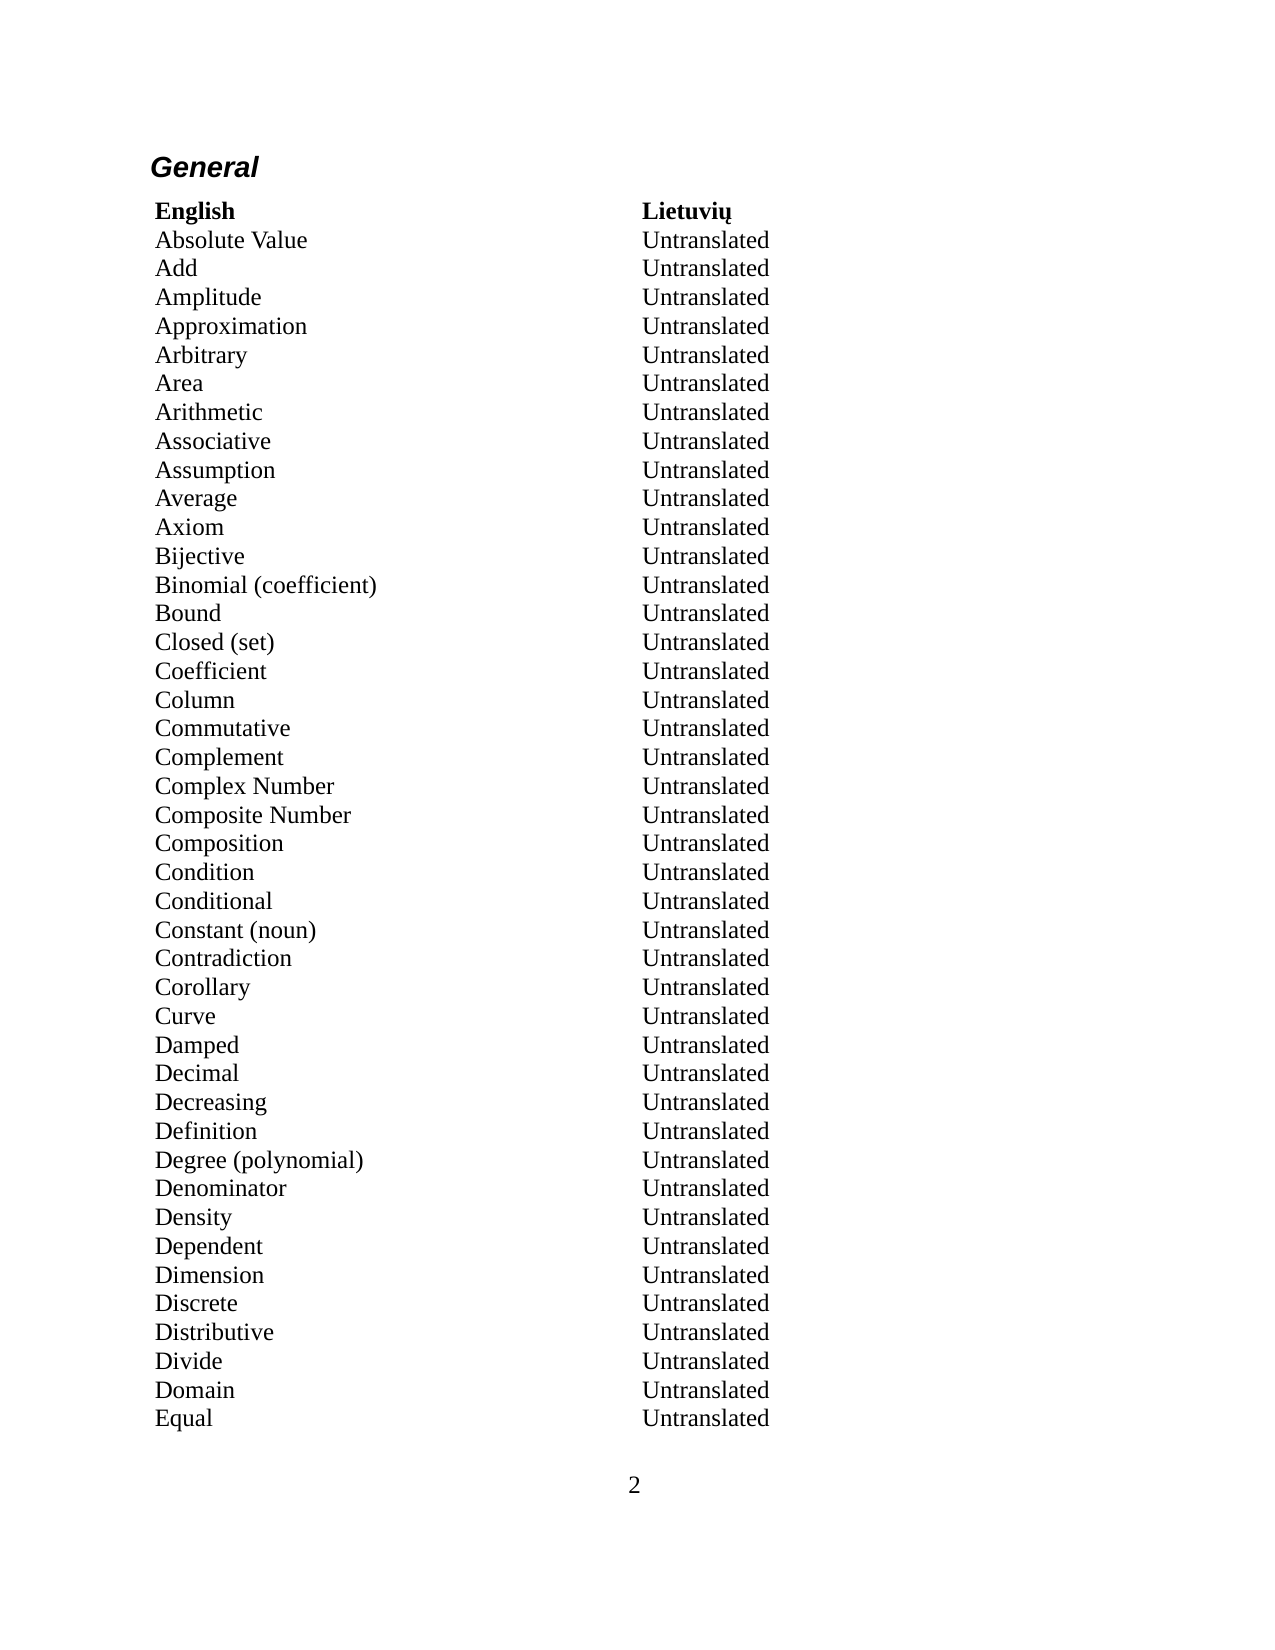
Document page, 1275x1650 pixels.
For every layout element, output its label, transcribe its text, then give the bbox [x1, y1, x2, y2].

table_cell Axiom [150, 512, 637, 541]
table_cell Untranslated [638, 714, 1125, 742]
table_cell Commutative [150, 714, 637, 742]
table_cell Untranslated [638, 599, 1125, 627]
table_cell Untranslated [638, 972, 1125, 1001]
table_cell Untranslated [638, 857, 1125, 886]
table_cell Decreasing [150, 1087, 637, 1116]
table_cell Complex Number [150, 771, 637, 800]
subtitle General [150, 150, 1125, 183]
table_cell Untranslated [638, 1231, 1125, 1260]
table_cell Distributive [150, 1317, 637, 1346]
table_cell Associative [150, 426, 637, 455]
table_cell Conditional [150, 886, 637, 915]
table_cell Untranslated [638, 656, 1125, 685]
table_cell Curve [150, 1001, 637, 1030]
table_cell Untranslated [638, 742, 1125, 771]
table_cell Definition [150, 1116, 637, 1145]
table_cell Untranslated [638, 254, 1125, 282]
table_cell Untranslated [638, 455, 1125, 483]
table_cell Degree (polynomial) [150, 1145, 637, 1173]
table_cell Untranslated [638, 886, 1125, 915]
table_cell Untranslated [638, 1145, 1125, 1173]
table_cell Untranslated [638, 397, 1125, 426]
table_cell Denominator [150, 1174, 637, 1202]
table_cell Untranslated [638, 282, 1125, 311]
table_cell Untranslated [638, 484, 1125, 512]
table_cell Dimension [150, 1260, 637, 1288]
table_cell Divide [150, 1346, 637, 1375]
table_cell Amplitude [150, 282, 637, 311]
table_cell Untranslated [638, 1116, 1125, 1145]
table_cell Untranslated [638, 1317, 1125, 1346]
table_cell Untranslated [638, 685, 1125, 713]
table_cell Untranslated [638, 1174, 1125, 1202]
table_cell Untranslated [638, 1087, 1125, 1116]
table_cell Untranslated [638, 369, 1125, 397]
table_cell Arithmetic [150, 397, 637, 426]
table_cell Untranslated [638, 1346, 1125, 1375]
table_cell Approximation [150, 311, 637, 340]
table_cell Untranslated [638, 944, 1125, 972]
table_cell Untranslated [638, 1059, 1125, 1087]
table_cell Corollary [150, 972, 637, 1001]
table_cell Density [150, 1202, 637, 1231]
table_cell Average [150, 484, 637, 512]
table_cell Complement [150, 742, 637, 771]
table_cell Untranslated [638, 1375, 1125, 1403]
table_cell Condition [150, 857, 637, 886]
table_cell Equal [150, 1404, 637, 1432]
table_cell Untranslated [638, 771, 1125, 800]
table_cell Absolute Value [150, 225, 637, 253]
table_cell Untranslated [638, 1030, 1125, 1058]
table_header Lietuvių [638, 196, 1125, 225]
table_cell Dependent [150, 1231, 637, 1260]
table_cell Untranslated [638, 800, 1125, 828]
table_cell Binomial (coefficient) [150, 570, 637, 598]
table_cell Untranslated [638, 426, 1125, 455]
table_header English [150, 196, 637, 225]
table_cell Untranslated [638, 311, 1125, 340]
table_cell Arbitrary [150, 340, 637, 368]
table_cell Domain [150, 1375, 637, 1403]
table_cell Contradiction [150, 944, 637, 972]
table_cell Assumption [150, 455, 637, 483]
table_cell Column [150, 685, 637, 713]
table_cell Closed (set) [150, 627, 637, 656]
table_cell Untranslated [638, 627, 1125, 656]
table_cell Constant (noun) [150, 915, 637, 943]
table_cell Untranslated [638, 915, 1125, 943]
table_cell Untranslated [638, 1202, 1125, 1231]
table_cell Untranslated [638, 340, 1125, 368]
table_cell Bijective [150, 541, 637, 570]
table_cell Untranslated [638, 512, 1125, 541]
table_cell Damped [150, 1030, 637, 1058]
table_cell Untranslated [638, 1404, 1125, 1432]
table_cell Untranslated [638, 570, 1125, 598]
table_cell Untranslated [638, 1260, 1125, 1288]
table_cell Discrete [150, 1289, 637, 1317]
table_cell Add [150, 254, 637, 282]
table_cell Area [150, 369, 637, 397]
table_cell Untranslated [638, 541, 1125, 570]
table_cell Bound [150, 599, 637, 627]
table_cell Untranslated [638, 1289, 1125, 1317]
table_cell Untranslated [638, 225, 1125, 253]
table_cell Untranslated [638, 829, 1125, 857]
table_cell Composition [150, 829, 637, 857]
table_cell Composite Number [150, 800, 637, 828]
table_cell Untranslated [638, 1001, 1125, 1030]
table_cell Coefficient [150, 656, 637, 685]
table_cell Decimal [150, 1059, 637, 1087]
